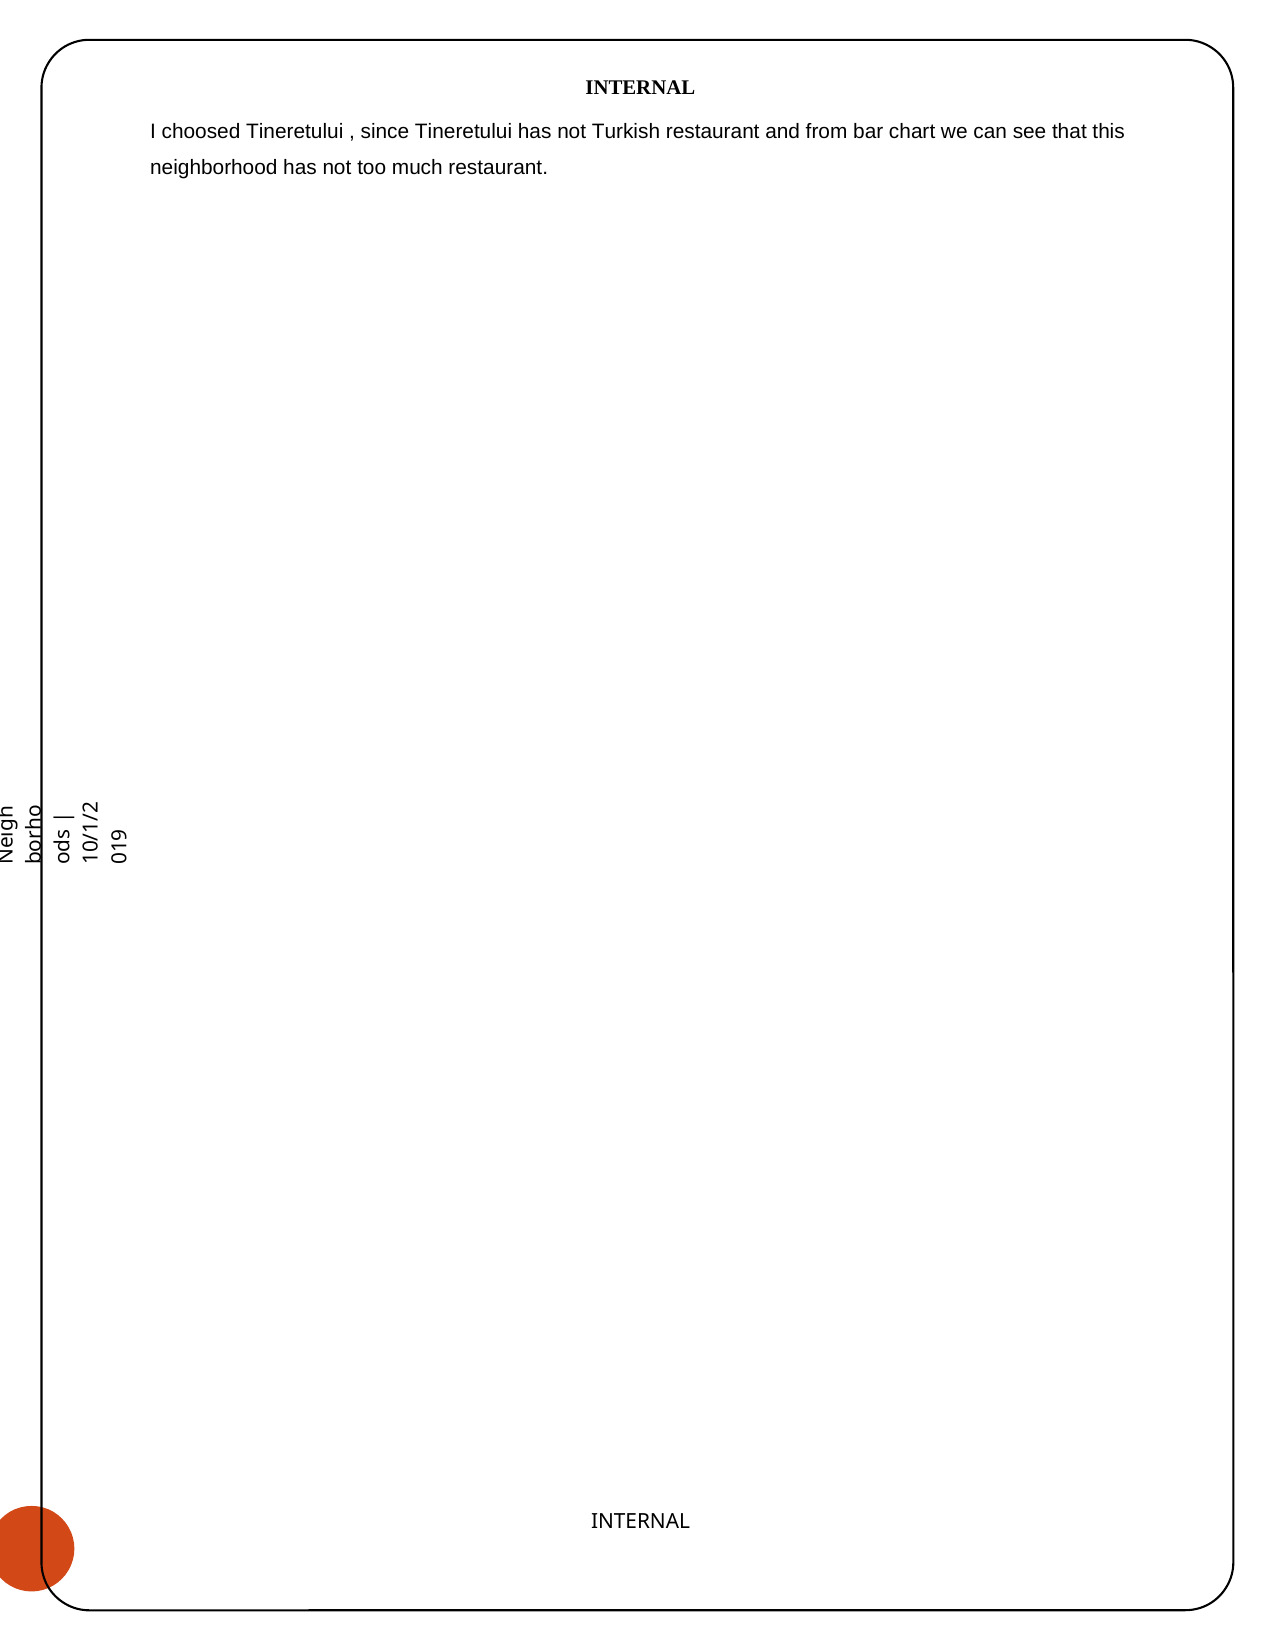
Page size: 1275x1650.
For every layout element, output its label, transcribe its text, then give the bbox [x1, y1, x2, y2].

list I choosed Tineretului , since Tineretului has not Turkish restaurant and from bar chart we can see that this neighborhood has not too much restaurant. [150, 119, 1200, 179]
